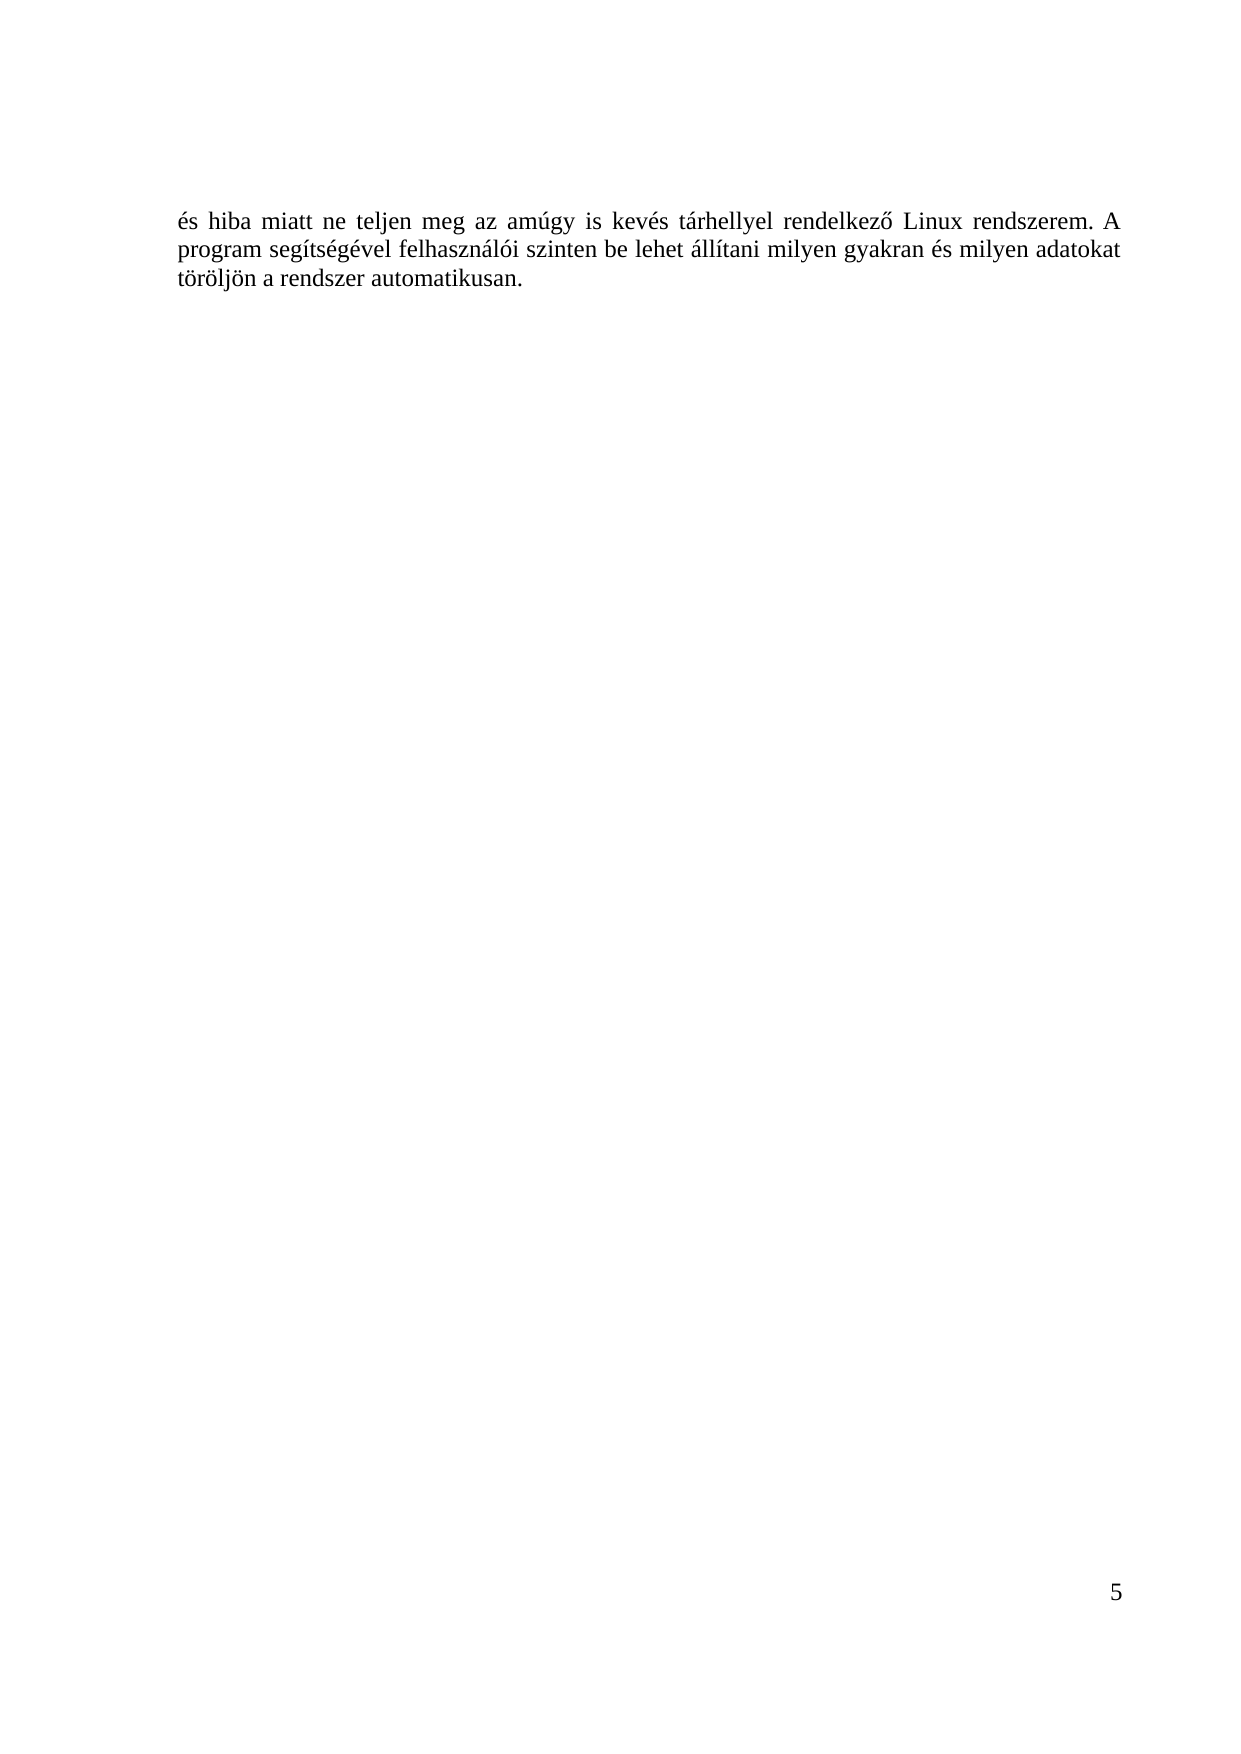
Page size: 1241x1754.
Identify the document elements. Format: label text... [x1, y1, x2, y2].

text és hiba miatt ne teljen meg az amúgy is kevés tárhellyel rendelkező Linux rendszerem. A program segítségével felhasználói szinten be lehet állítani milyen gyakran és milyen adatokat töröljön a rendszer automatikusan. [177, 206, 1122, 292]
